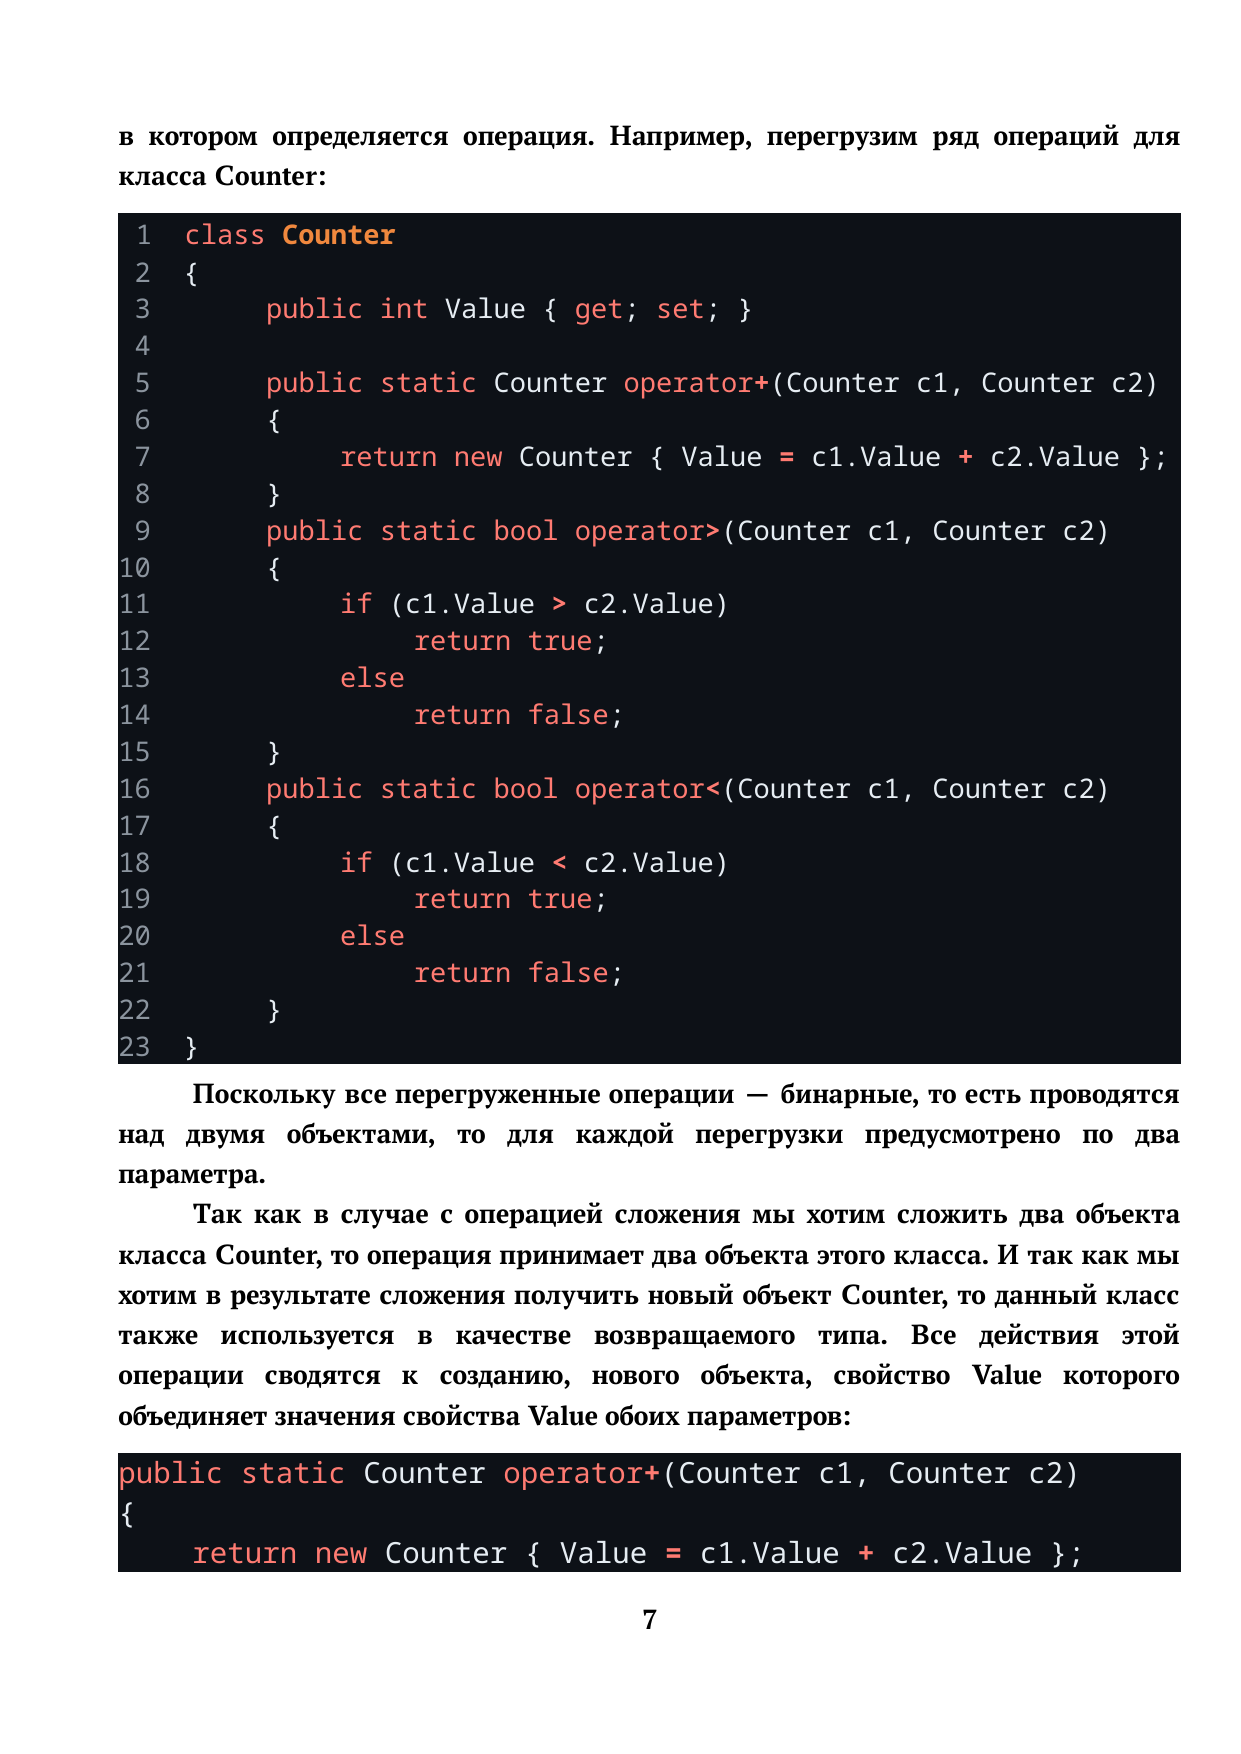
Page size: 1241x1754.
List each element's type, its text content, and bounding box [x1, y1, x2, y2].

text 5 public static Counter operator+(Counter c1, Counter c2) [118, 364, 1181, 401]
text 17 { [118, 806, 1181, 843]
text 19 return true; [118, 880, 1181, 917]
text в котором определяется операция. Например, перегрузим ряд операций для класса Counter: [118, 118, 1181, 192]
text 14 return false; [118, 696, 1181, 732]
text 9 public static bool operator>(Counter c1, Counter c2) [118, 511, 1181, 548]
text 2 { [118, 253, 1181, 290]
text 13 else [118, 659, 1181, 696]
text 1 class Counter [118, 213, 1181, 253]
text return new Counter { Value = c1.Value + c2.Value }; [118, 1532, 1181, 1572]
text 4 [118, 327, 1181, 364]
text 23 } [118, 1027, 1181, 1064]
text 8 } [118, 474, 1181, 511]
text 12 return true; [118, 622, 1181, 659]
text 15 } [118, 732, 1181, 769]
text 11 if (c1.Value > c2.Value) [118, 585, 1181, 622]
text 18 if (c1.Value < c2.Value) [118, 843, 1181, 880]
text 20 else [118, 917, 1181, 954]
text Так как в случае с операцией сложения мы хотим сложить два объекта класса Counter, то операция принимает два объекта этого класса. И так как мы хотим в результате сложения получить новый объект Counter, то данный класс также используется в качестве возвращаемого типа. Все действия этой операции сводятся к созданию, нового объекта, свойство Value которого объединяет значения свойства Value обоих параметров: [118, 1197, 1181, 1431]
text 6 { [118, 401, 1181, 437]
text 21 return false; [118, 954, 1181, 991]
text 16 public static bool operator<(Counter c1, Counter c2) [118, 769, 1181, 806]
text 10 { [118, 548, 1181, 585]
text { [118, 1492, 1181, 1532]
text Поскольку все перегруженные операции — бинарные, то есть проводятся над двумя объектами, то для каждой перегрузки предусмотрено по два параметра. [118, 1076, 1181, 1190]
text 3 public int Value { get; set; } [118, 290, 1181, 327]
text public static Counter operator+(Counter c1, Counter c2) [118, 1453, 1181, 1492]
text 22 } [118, 991, 1181, 1027]
text 7 return new Counter { Value = c1.Value + c2.Value }; [118, 437, 1181, 474]
